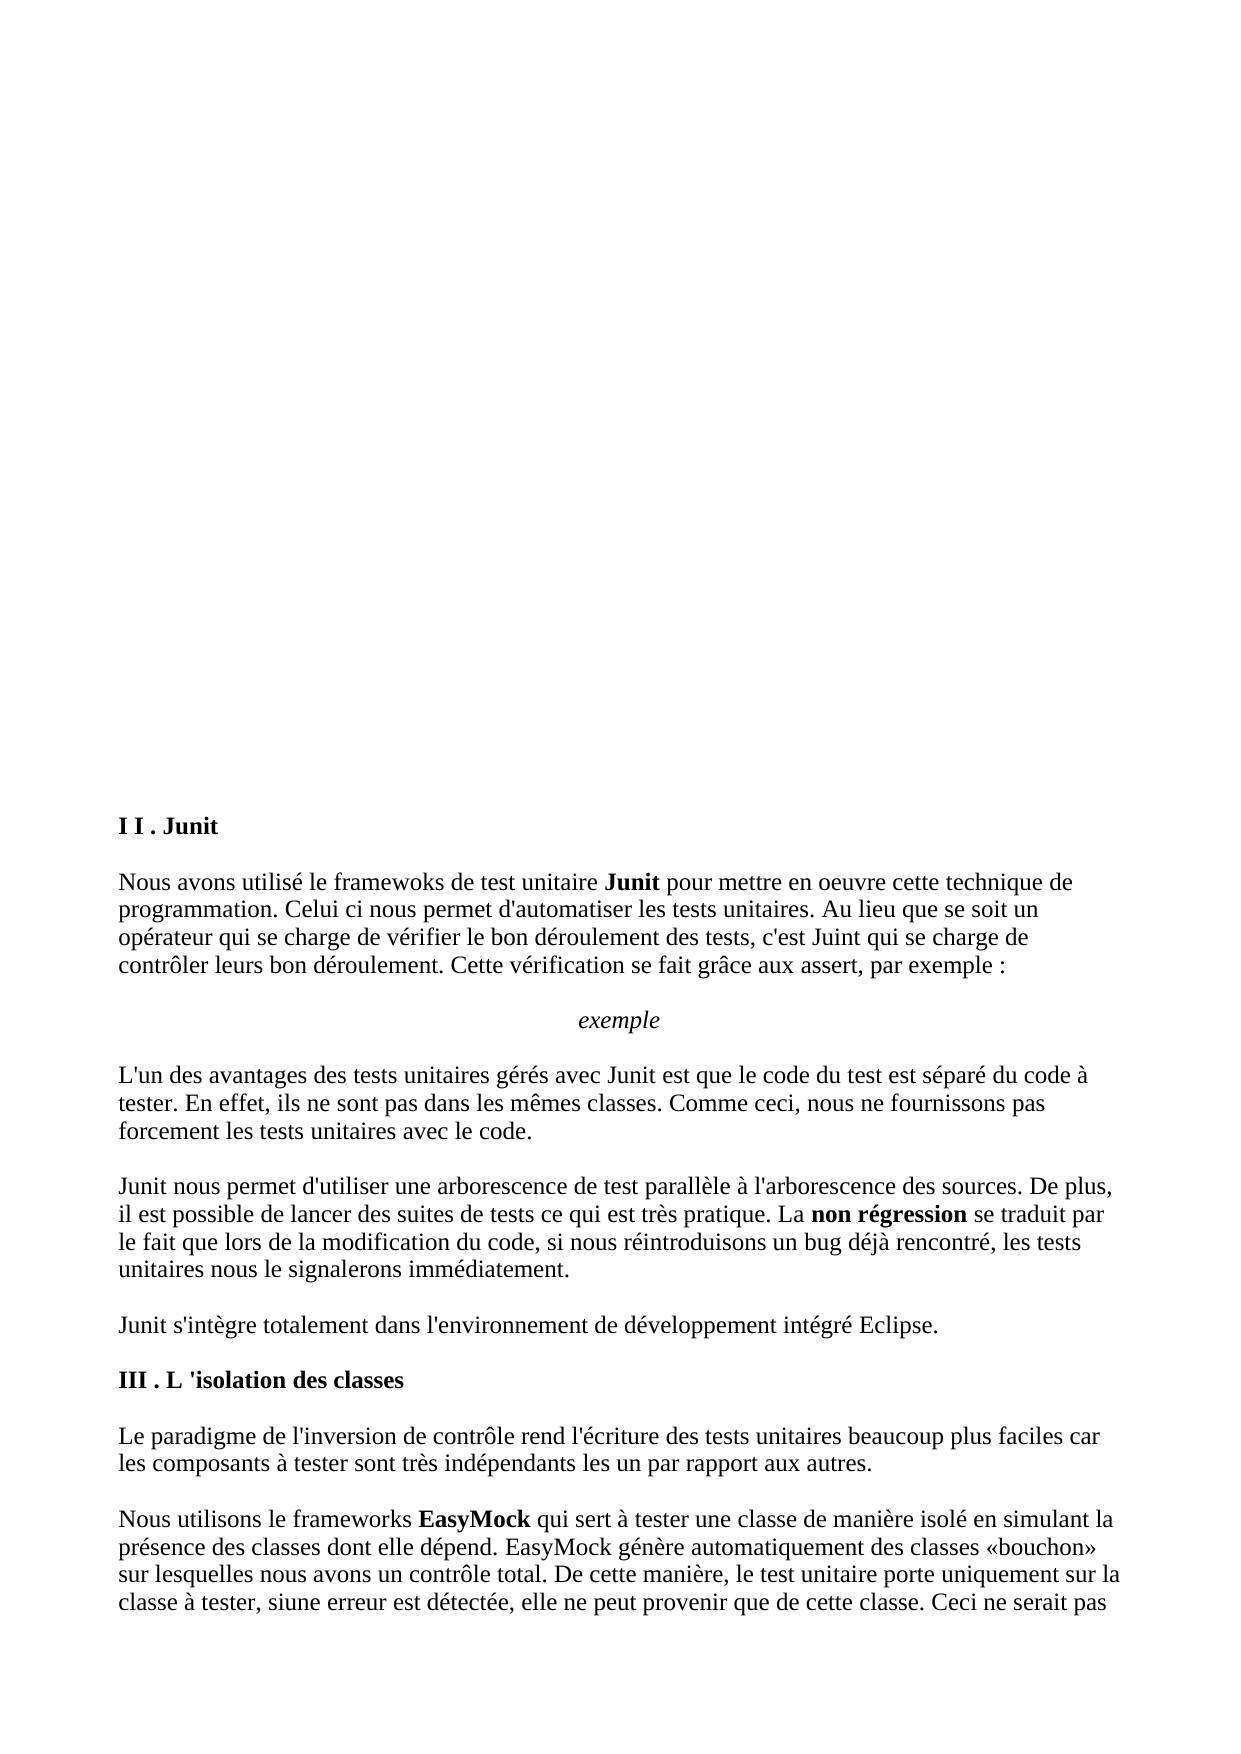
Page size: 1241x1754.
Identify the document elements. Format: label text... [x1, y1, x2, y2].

text III . L 'isolation des classes [118, 1366, 1122, 1394]
text Junit s'intègre totalement dans l'environnement de développement intégré Eclipse. [118, 1311, 1122, 1339]
text Nous utilisons le frameworks EasyMock qui sert à tester une classe de manière isolé en simulant la présence des classes dont elle dépend. EasyMock génère automatiquement des classes «bouchon» sur lesquelles nous avons un contrôle total. De cette manière, le test unitaire porte uniquement sur la classe à tester, siune erreur est détectée, elle ne peut provenir que de cette classe. Ceci ne serait pas [118, 1505, 1122, 1616]
text exemple [118, 1006, 1122, 1034]
text L'un des avantages des tests unitaires gérés avec Junit est que le code du test est séparé du code à tester. En effet, ils ne sont pas dans les mêmes classes. Comme ceci, nous ne fournissons pas forcement les tests unitaires avec le code. [118, 1062, 1122, 1145]
text Junit nous permet d'utiliser une arborescence de test parallèle à l'arborescence des sources. De plus, il est possible de lancer des suites de tests ce qui est très pratique. La non régression se traduit par le fait que lors de la modification du code, si nous réintroduisons un bug déjà rencontré, les tests unitaires nous le signalerons immédiatement. [118, 1172, 1122, 1283]
text Le paradigme de l'inversion de contrôle rend l'écriture des tests unitaires beaucoup plus faciles car les composants à tester sont très indépendants les un par rapport aux autres. [118, 1422, 1122, 1477]
text Nous avons utilisé le framewoks de test unitaire Junit pour mettre en oeuvre cette technique de programmation. Celui ci nous permet d'automatiser les tests unitaires. Au lieu que se soit un opérateur qui se charge de vérifier le bon déroulement des tests, c'est Juint qui se charge de contrôler leurs bon déroulement. Cette vérification se fait grâce aux assert, par exemple : [118, 868, 1122, 978]
text I I . Junit [118, 812, 1122, 840]
